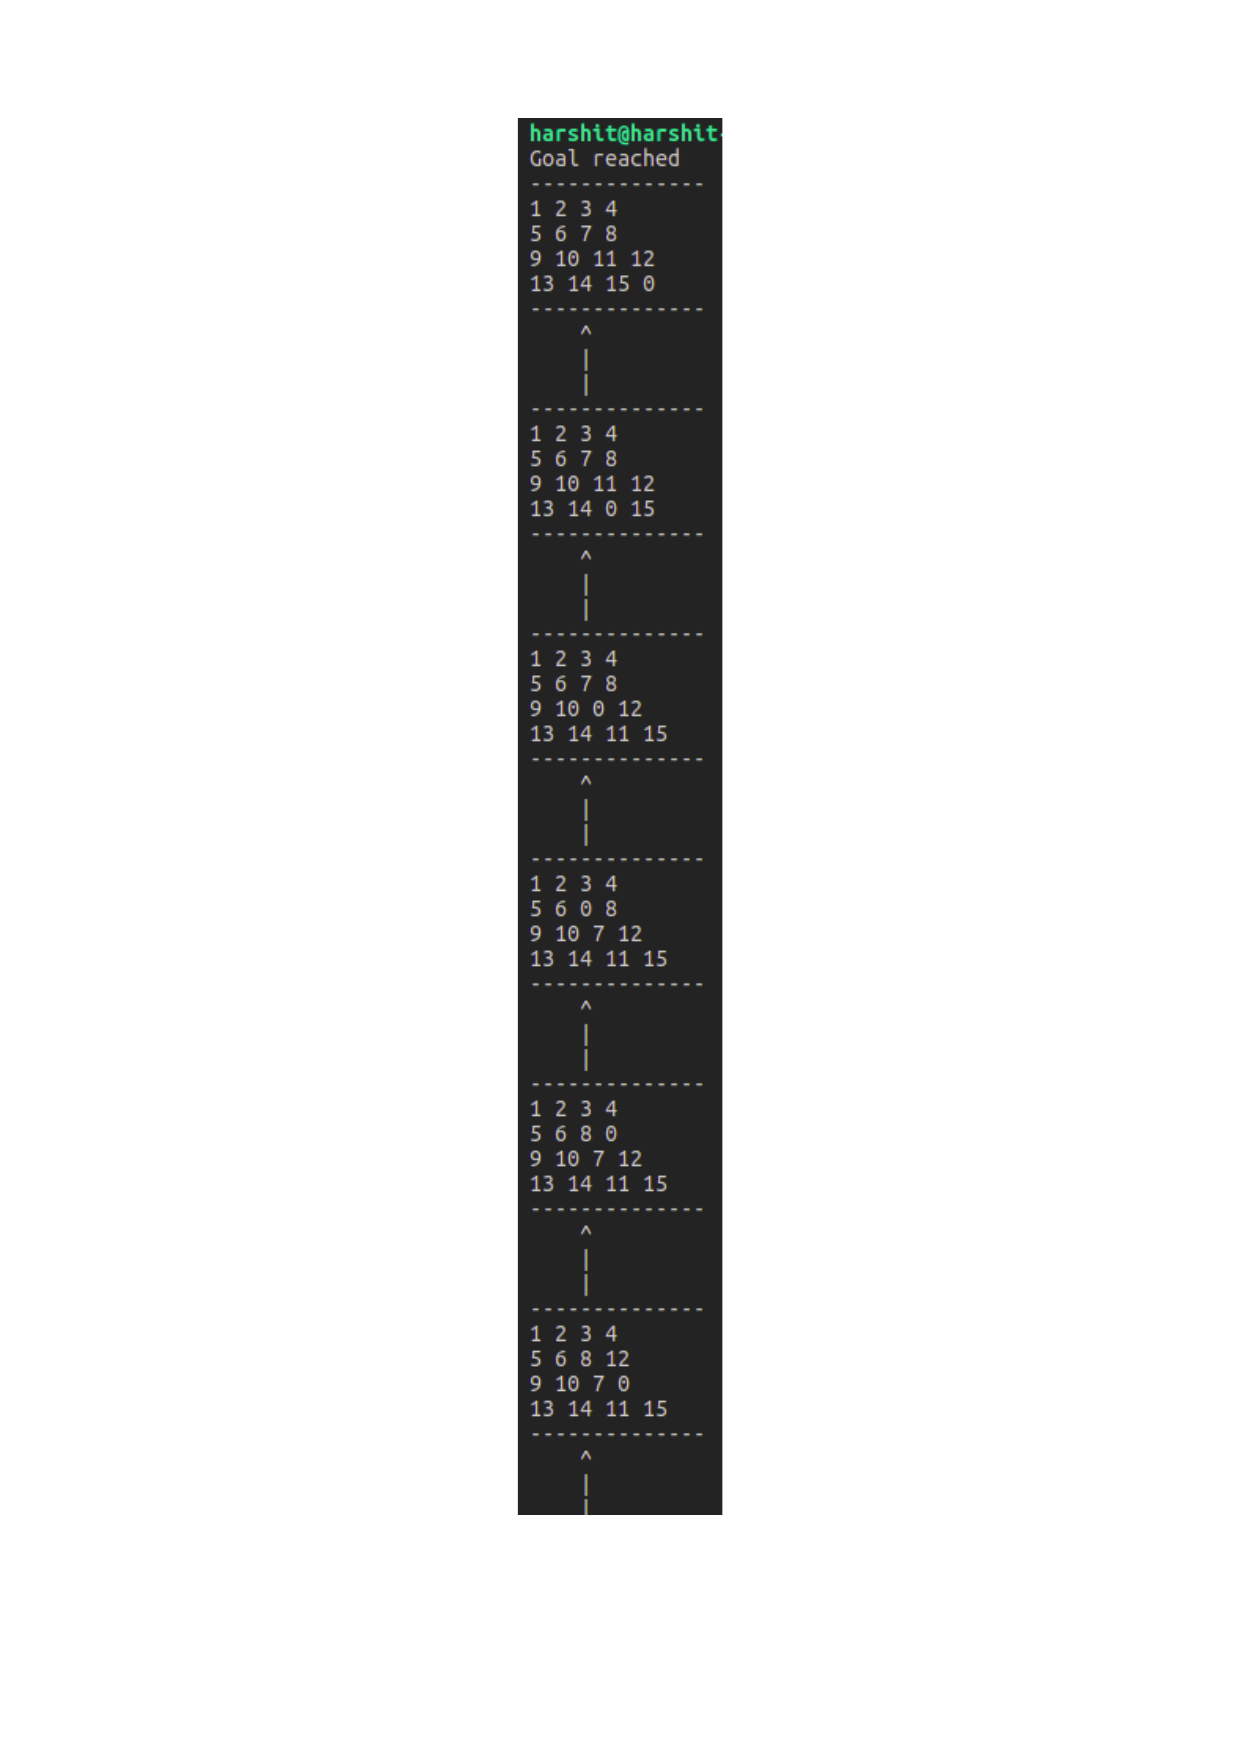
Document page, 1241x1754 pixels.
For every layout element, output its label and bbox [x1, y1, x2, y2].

picture [517, 118, 723, 1515]
